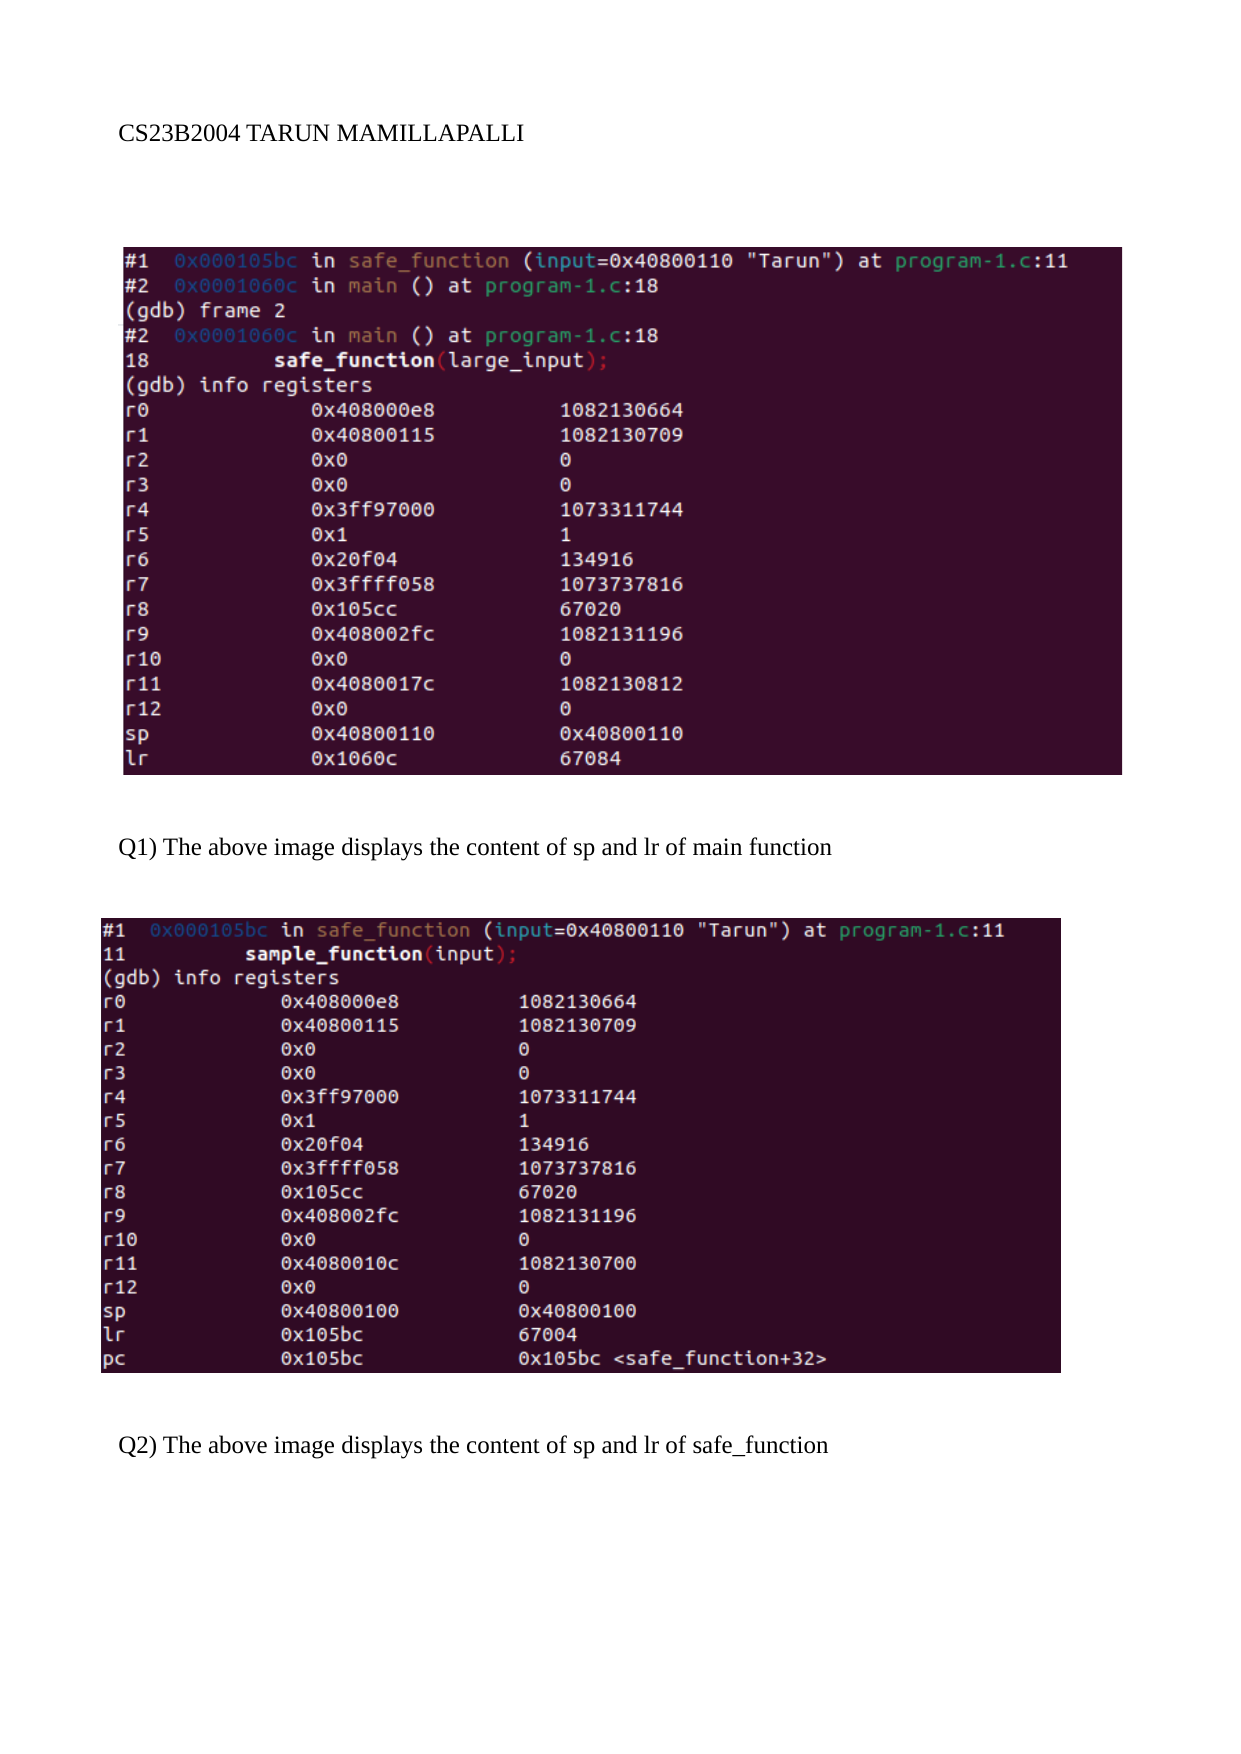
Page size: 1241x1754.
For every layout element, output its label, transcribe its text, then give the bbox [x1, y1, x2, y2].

text CS23B2004 TARUN MAMILLAPALLI [118, 118, 1122, 147]
text Q2) The above image displays the content of sp and lr of safe_function [118, 1430, 1122, 1459]
picture [118, 247, 1123, 775]
picture [101, 918, 1061, 1373]
text Q1) The above image displays the content of sp and lr of main function [118, 832, 1122, 1402]
